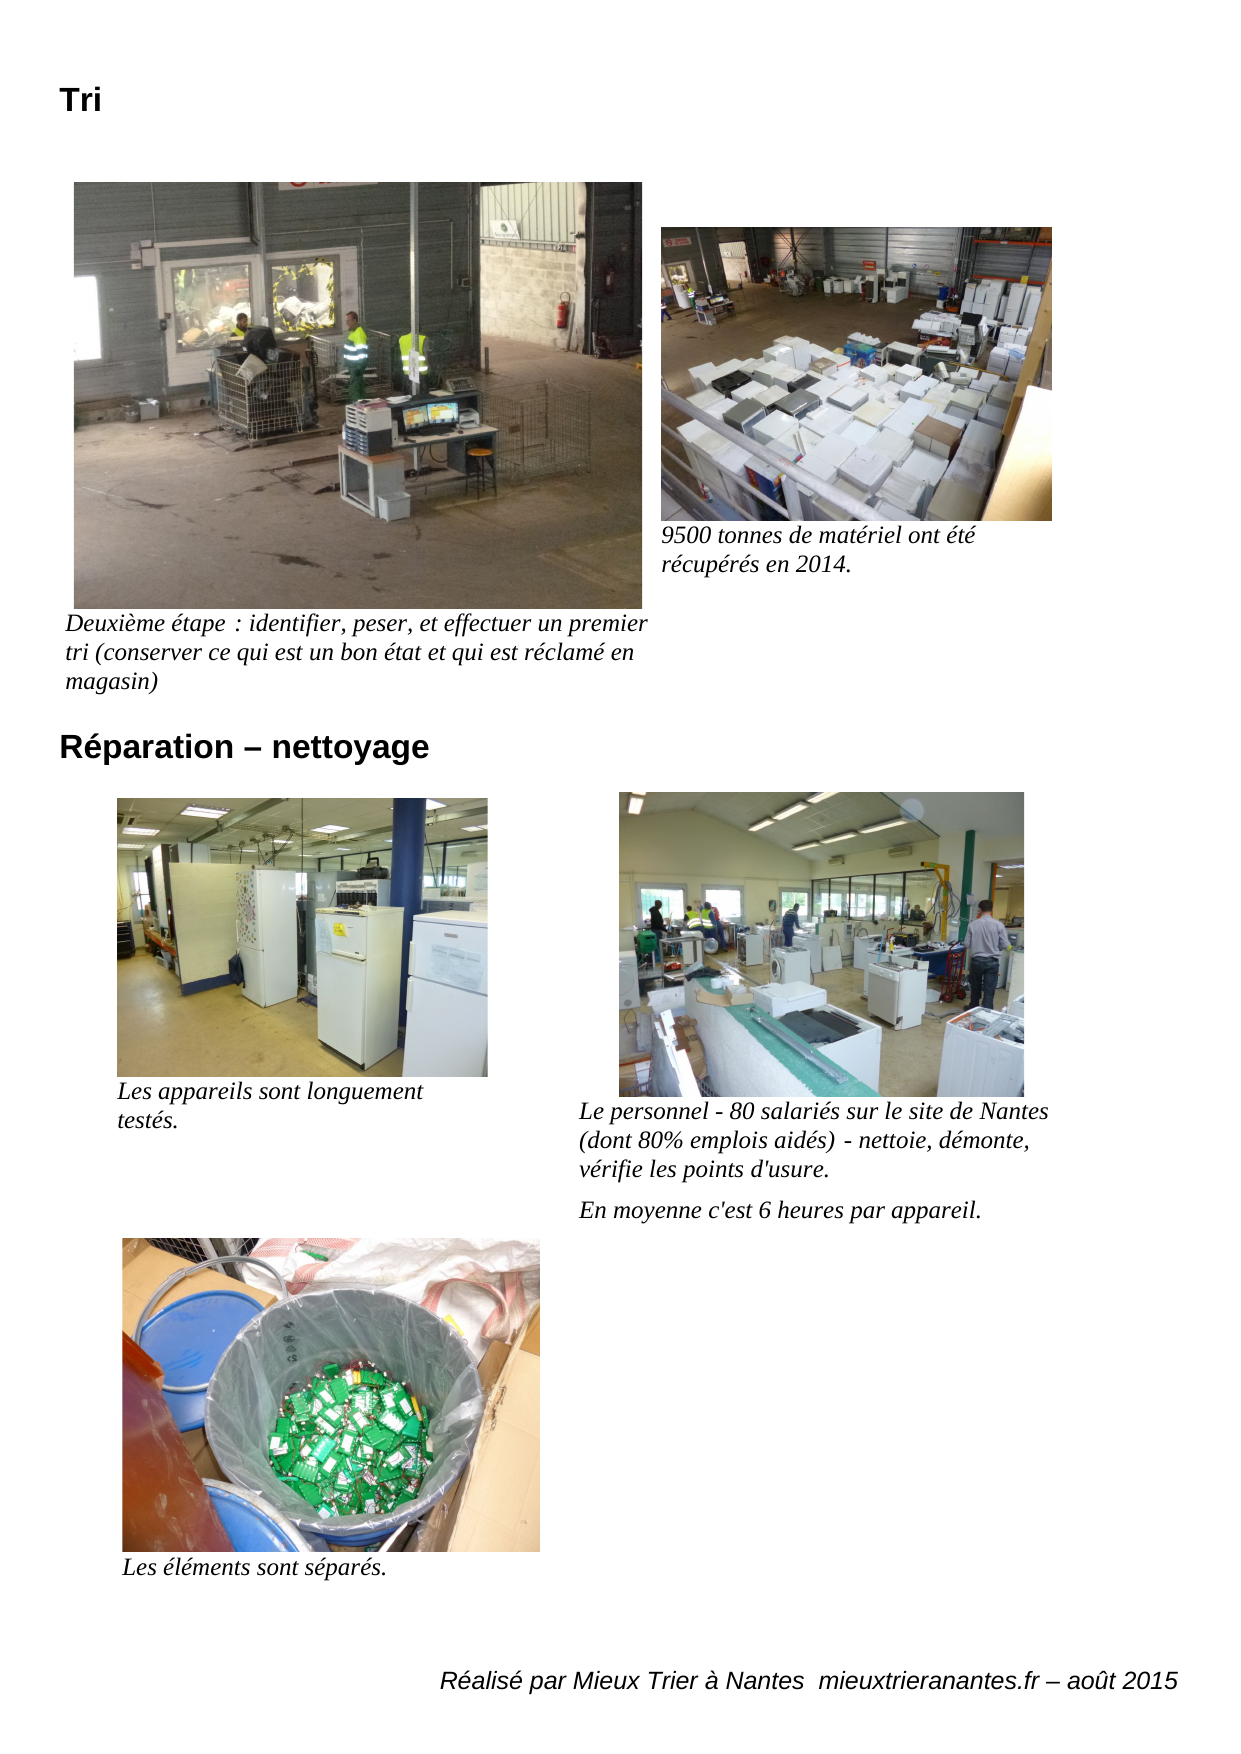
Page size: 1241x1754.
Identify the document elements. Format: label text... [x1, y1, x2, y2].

picture [73, 182, 643, 609]
text En moyenne c'est 6 heures par appareil. [579, 1195, 1064, 1224]
picture [619, 792, 1025, 1097]
text Les appareils sont longuement testés. [117, 1077, 488, 1134]
picture [661, 227, 1052, 521]
text Deuxième étape : identifier, peser, et effectuer un premier tri (conserver ce qui est un bon état et qui est réclamé en magasin) [65, 182, 651, 694]
text Le personnel - 80 salariés sur le site de Nantes (dont 80% emplois aidés) - nettoie, démonte, vérifie les points d'usure. [579, 792, 1064, 1182]
subtitle Réparation – nettoyage [59, 727, 1181, 766]
text Les éléments sont séparés. [122, 1552, 540, 1581]
picture [117, 798, 488, 1077]
text 9500 tonnes de matériel ont été récupérés en 2014. [661, 521, 1052, 578]
picture [122, 1238, 540, 1552]
subtitle Tri [59, 80, 1181, 118]
